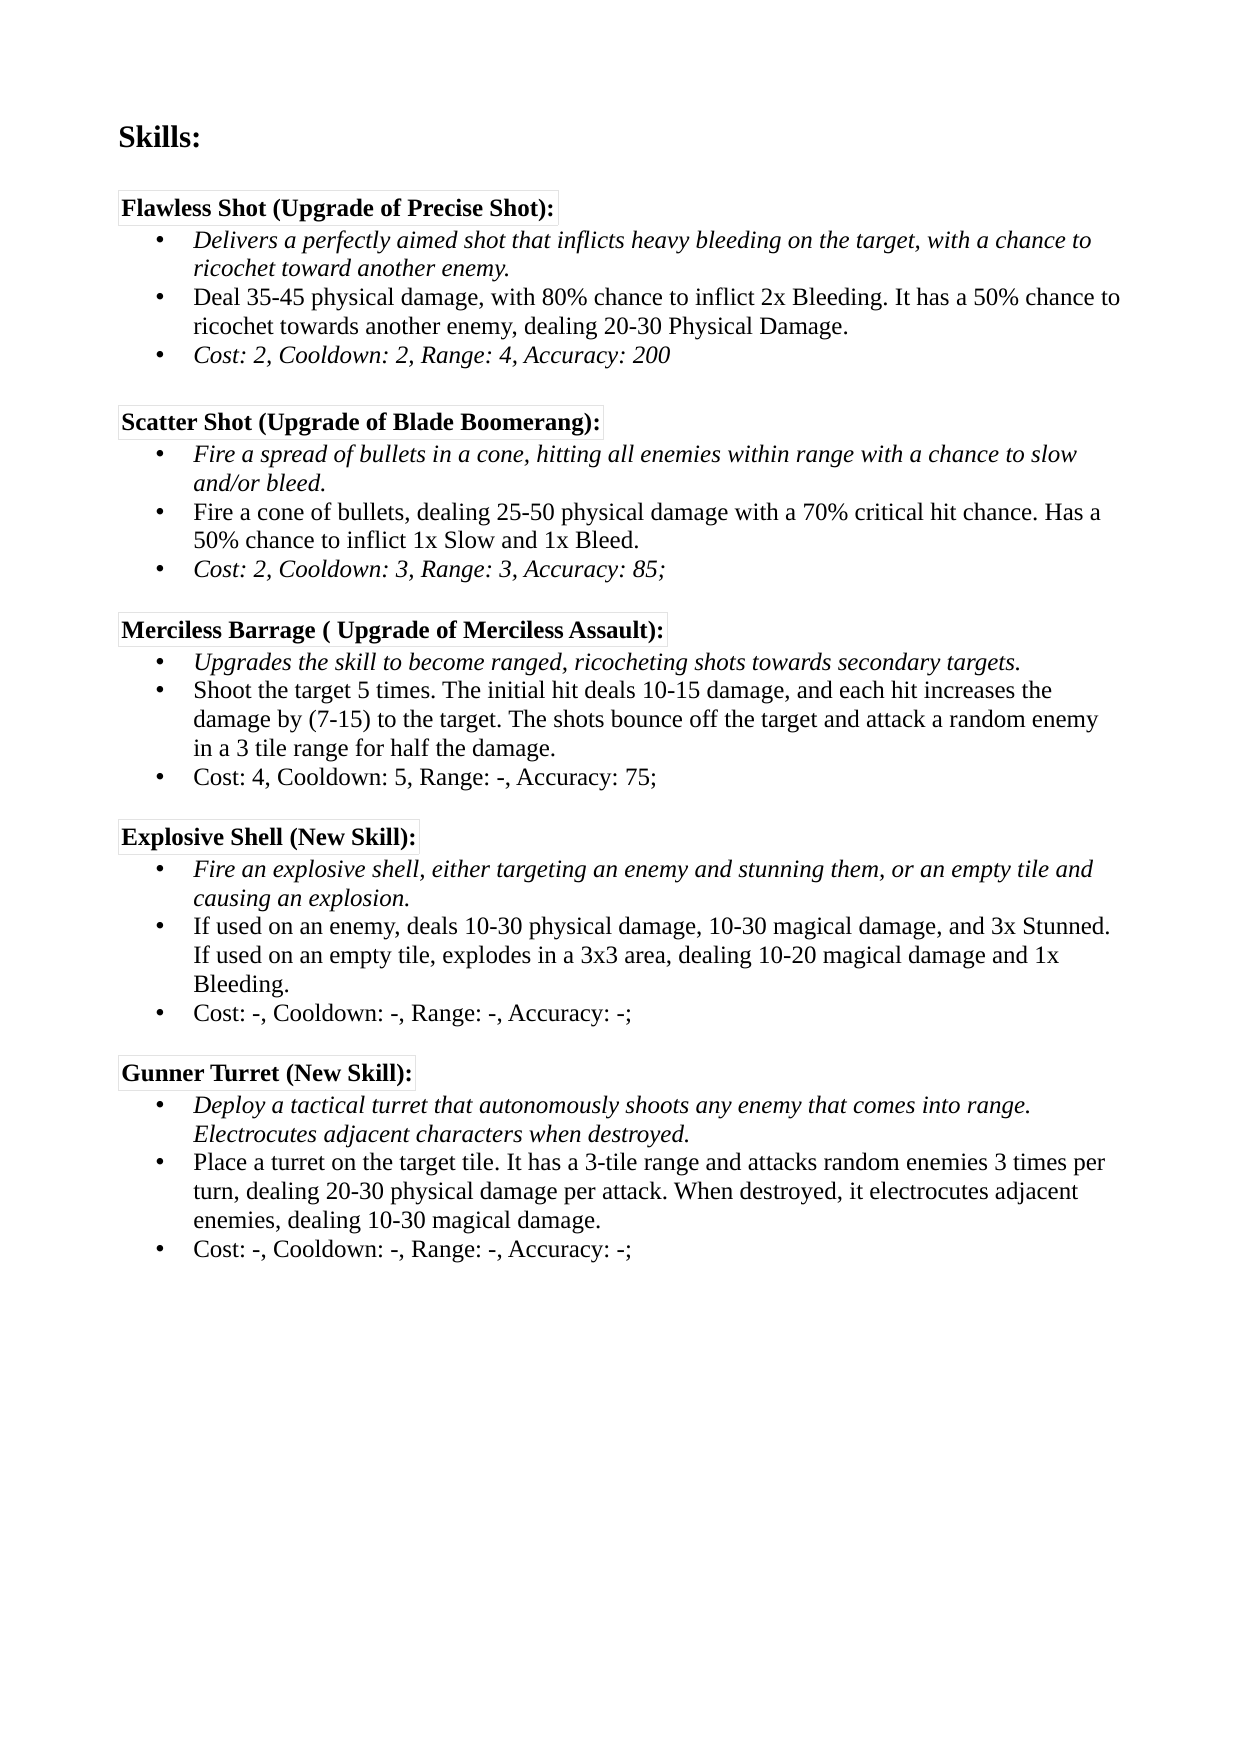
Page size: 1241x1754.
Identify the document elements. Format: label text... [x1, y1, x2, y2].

list Cost: -, Cooldown: -, Range: -, Accuracy: -; [156, 1234, 1122, 1262]
text Skills: [118, 118, 1122, 154]
list Delivers a perfectly aimed shot that inflicts heavy bleeding on the target, with a chance to ricochet toward another enemy. [156, 225, 1122, 282]
text Explosive Shell (New Skill): [119, 820, 419, 854]
text Merciless Barrage ( Upgrade of Merciless Assault): [119, 613, 667, 646]
list Fire an explosive shell, either targeting an enemy and stunning them, or an empty tile and causing an explosion. [156, 854, 1122, 911]
list Shoot the target 5 times. The initial hit deals 10-15 damage, and each hit increases the damage by (7-15) to the target. The shots bounce off the target and attack a random enemy in a 3 tile range for half the damage. [156, 675, 1122, 762]
list Upgrades the skill to become ranged, ricocheting shots towards secondary targets. [156, 647, 1122, 675]
text [604, 404, 1122, 439]
list Place a turret on the target tile. It has a 3-tile range and attacks random enemies 3 times per turn, dealing 20-30 physical damage per attack. When destroyed, it electrocutes adjacent enemies, dealing 10-30 magical damage. [156, 1147, 1122, 1234]
text Flawless Shot (Upgrade of Precise Shot): [119, 191, 558, 225]
list Cost: -, Cooldown: -, Range: -, Accuracy: -; [156, 998, 1122, 1026]
list Cost: 2, Cooldown: 3, Range: 3, Accuracy: 85; [156, 554, 1122, 583]
text [559, 190, 1122, 225]
list Fire a spread of bullets in a cone, hitting all enemies within range with a chance to slow and/or bleed. [156, 439, 1122, 497]
text [420, 819, 1122, 854]
text Gunner Turret (New Skill): [119, 1056, 415, 1090]
list If used on an enemy, deals 10-30 physical damage, 10-30 magical damage, and 3x Stunned. If used on an empty tile, explodes in a 3x3 area, dealing 10-20 magical damage and 1x Bleeding. [156, 911, 1122, 998]
list Cost: 2, Cooldown: 2, Range: 4, Accuracy: 200 [156, 340, 1122, 368]
list Fire a cone of bullets, dealing 25-50 physical damage with a 70% critical hit chance. Has a 50% chance to inflict 1x Slow and 1x Bleed. [156, 497, 1122, 554]
list Deal 35-45 physical damage, with 80% chance to inflict 2x Bleeding. It has a 50% chance to ricochet towards another enemy, dealing 20-30 Physical Damage. [156, 282, 1122, 340]
text [416, 1055, 1122, 1090]
text [668, 612, 1122, 647]
list Cost: 4, Cooldown: 5, Range: -, Accuracy: 75; [156, 762, 1122, 790]
text Scatter Shot (Upgrade of Blade Boomerang): [119, 406, 603, 439]
list Deploy a tactical turret that autonomously shoots any enemy that comes into range. Electrocutes adjacent characters when destroyed. [156, 1090, 1122, 1147]
